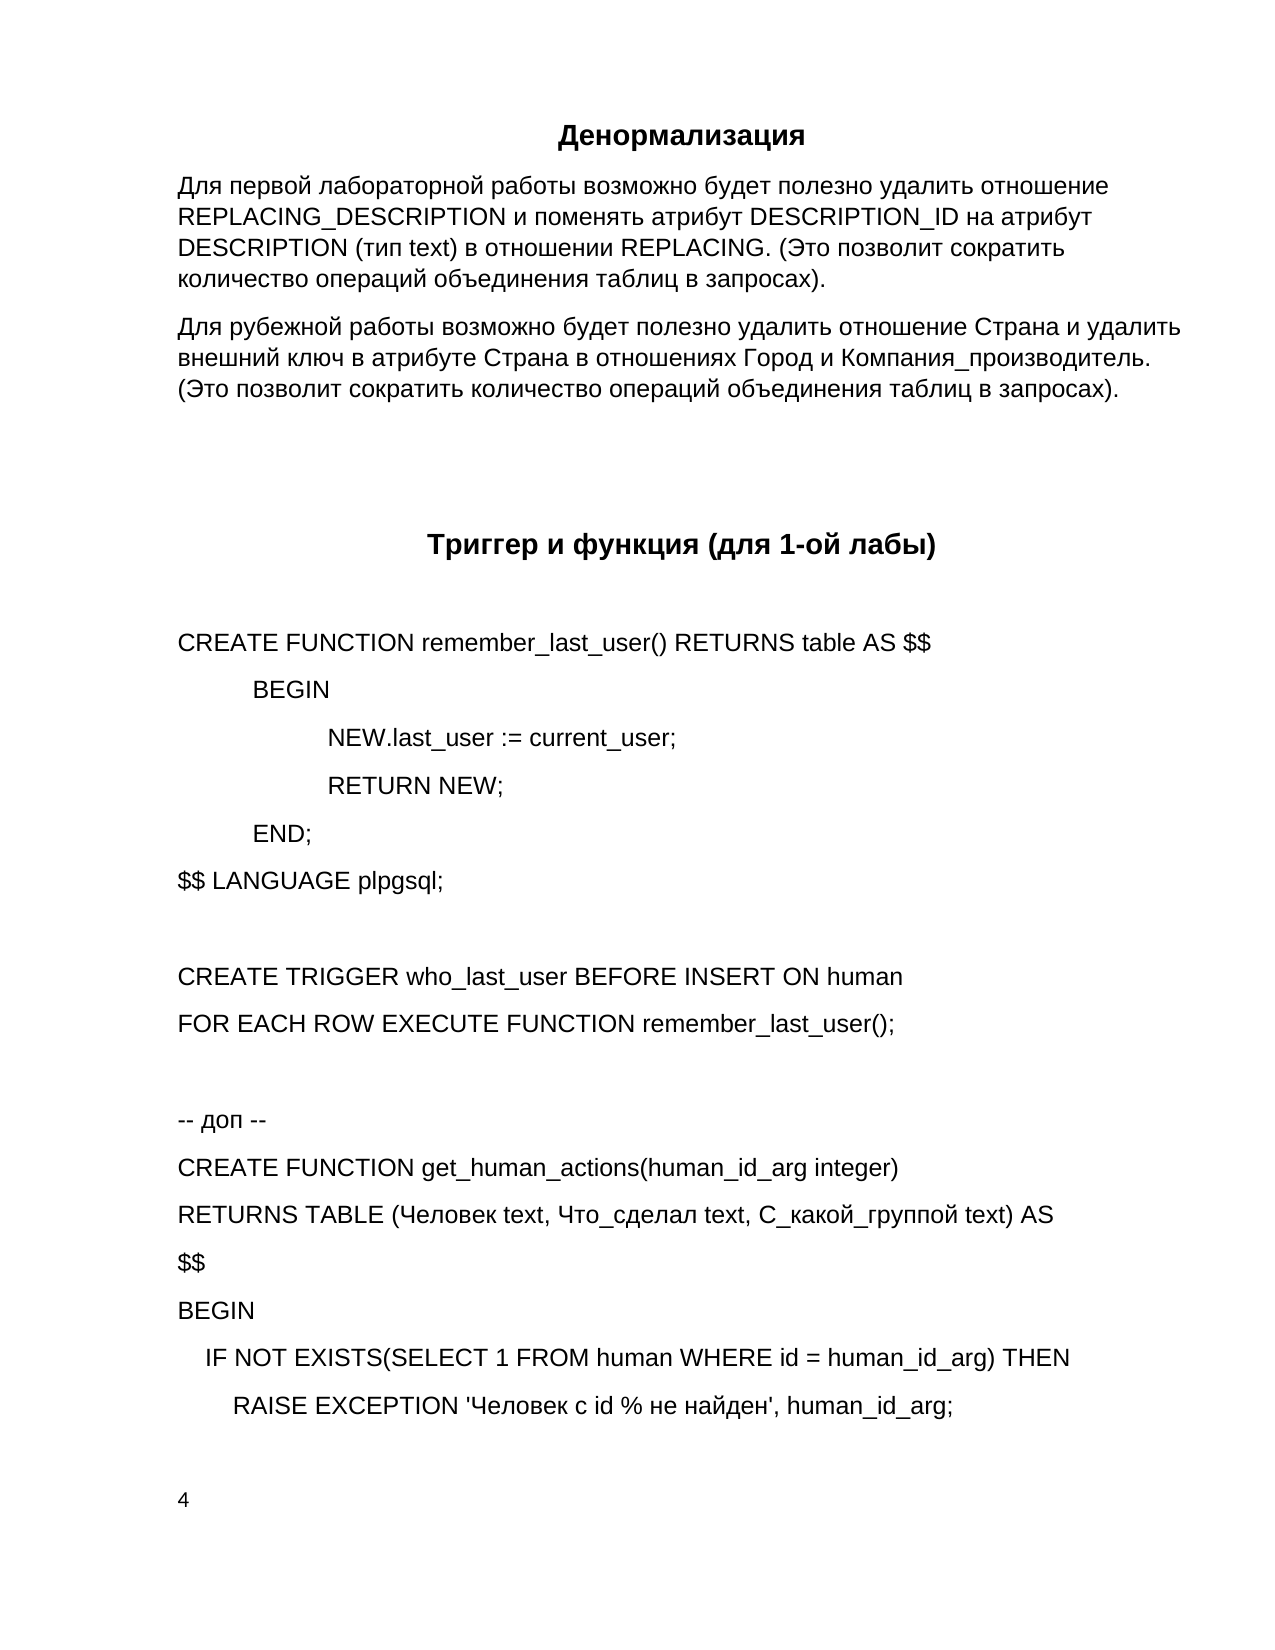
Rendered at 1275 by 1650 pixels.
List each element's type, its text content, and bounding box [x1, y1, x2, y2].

text CREATE FUNCTION remember_last_user() RETURNS table AS $$ [177, 628, 1186, 656]
text Триггер и функция (для 1-ой лабы) [177, 527, 1186, 561]
text FOR EACH ROW EXECUTE FUNCTION remember_last_user(); [177, 1009, 1186, 1038]
text BEGIN [177, 675, 1186, 704]
text Для первой лабораторной работы возможно будет полезно удалить отношение REPLACING_DESCRIPTION и поменять атрибут DESCRIPTION_ID на атрибут DESCRIPTION (тип text) в отношении REPLACING. (Это позволит сократить количество операций объединения таблиц в запросах). [177, 171, 1186, 293]
text RAISE EXCEPTION 'Человек с id % не найден', human_id_arg; [177, 1391, 1186, 1420]
text Для рубежной работы возможно будет полезно удалить отношение Страна и удалить внешний ключ в атрибуте Страна в отношениях Город и Компания_производитель. (Это позволит сократить количество операций объединения таблиц в запросах). [177, 312, 1186, 403]
text CREATE TRIGGER who_last_user BEFORE INSERT ON human [177, 962, 1186, 990]
text END; [177, 818, 1186, 847]
text RETURN NEW; [177, 771, 1186, 799]
text NEW.last_user := current_user; [177, 723, 1186, 752]
text BEGIN [177, 1296, 1186, 1324]
text CREATE FUNCTION get_human_actions(human_id_arg integer) [177, 1152, 1186, 1181]
text -- доп -- [177, 1105, 1186, 1133]
text $$ LANGUAGE plpgsql; [177, 866, 1186, 895]
text Денормализация [177, 118, 1186, 152]
text $$ [177, 1248, 1186, 1277]
text RETURNS TABLE (Человек text, Что_сделал text, С_какой_группой text) AS [177, 1200, 1186, 1229]
text IF NOT EXISTS(SELECT 1 FROM human WHERE id = human_id_arg) THEN [177, 1343, 1186, 1372]
